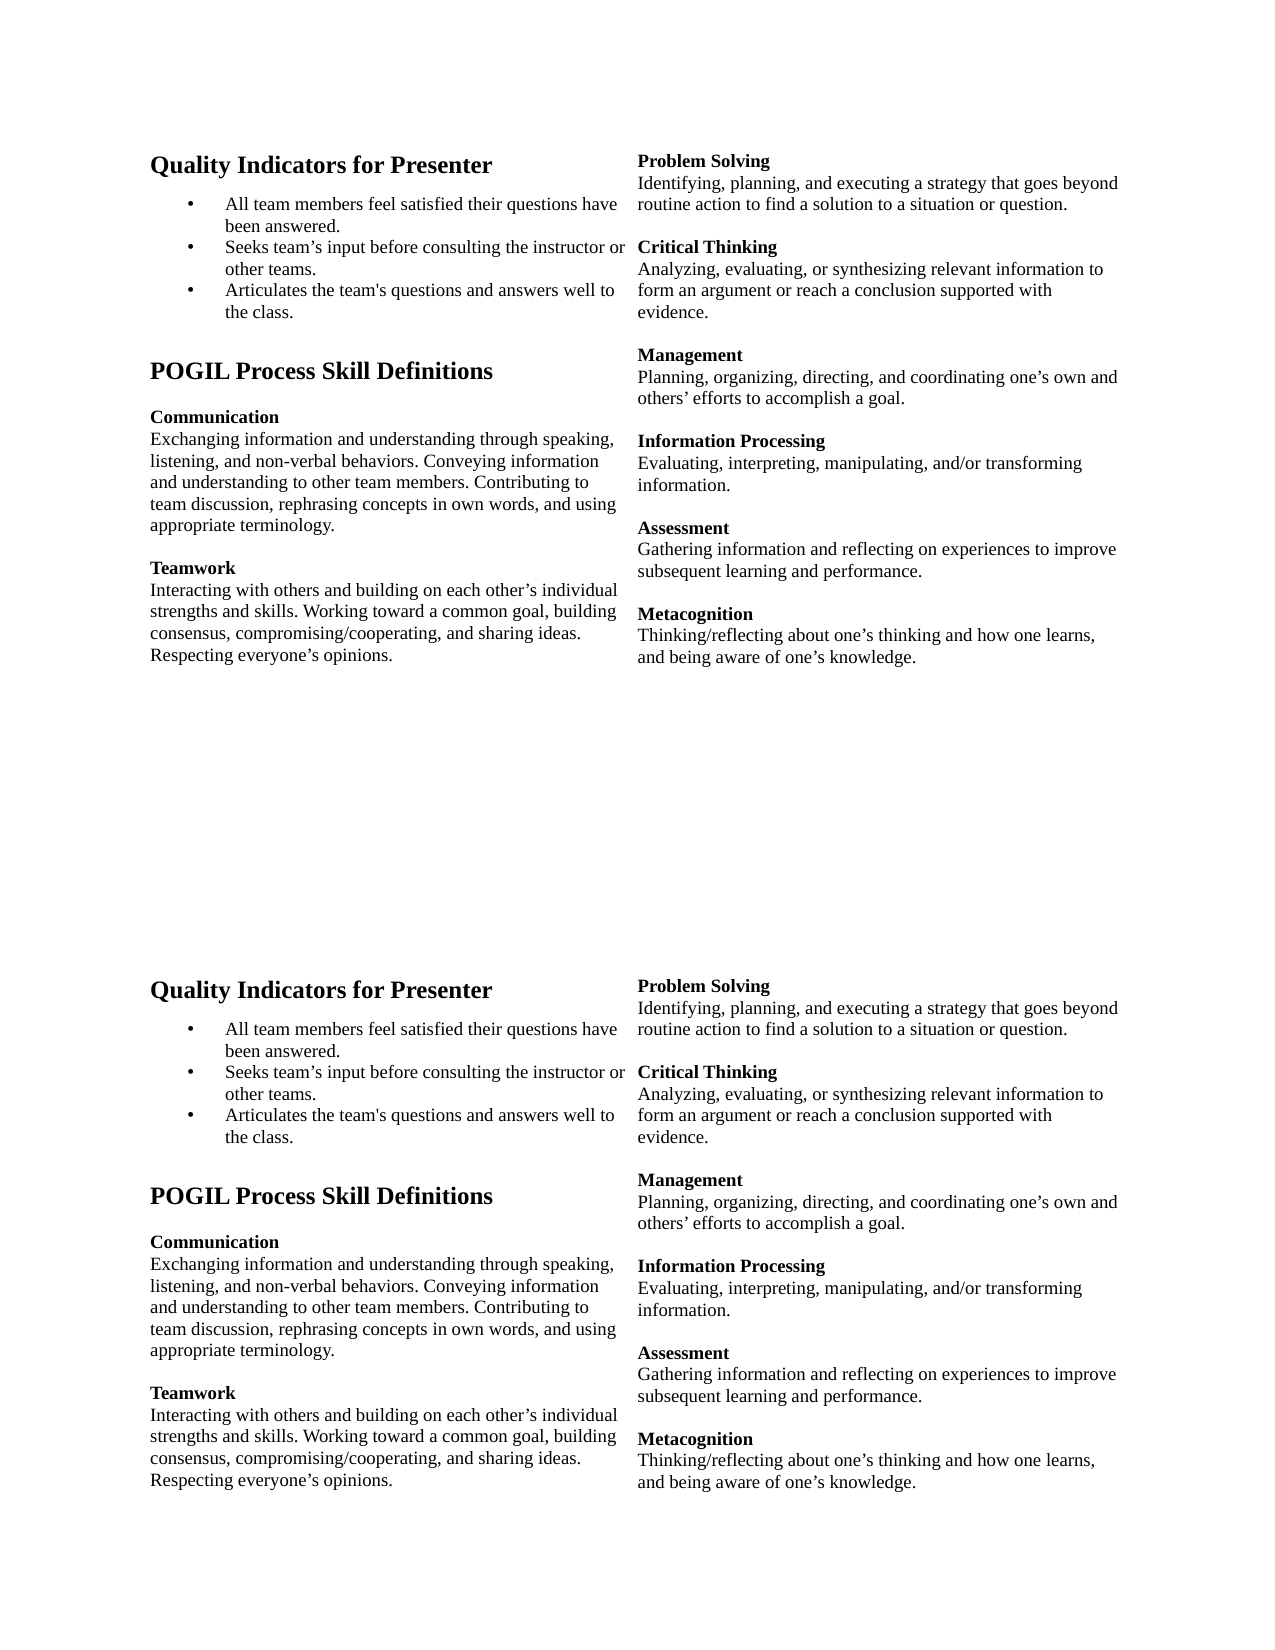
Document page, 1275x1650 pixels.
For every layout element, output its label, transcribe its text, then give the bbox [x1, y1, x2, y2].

table_cell Problem Solving Identifying, planning, and executing a strategy that goes beyond routine action to find a solution to a situation or question. Critical Thinking Analyzing, evaluating, or synthesizing relevant information to form an argument or reach a conclusion supported with evidence. Management Planning, organizing, directing, and coordinating one’s own and others’ efforts to accomplish a goal. Information Processing Evaluating, interpreting, manipulating, and/or transforming information. Assessment Gathering information and reflecting on experiences to improve subsequent learning and performance. Metacognition Thinking/reflecting about one’s thinking and how one learns, and being aware of one’s knowledge. [638, 975, 1125, 1500]
table_cell Quality Indicators for Presenter All team members feel satisfied their questions have been answered. Seeks team’s input before consulting the instructor or other teams. Articulates the team's questions and answers well to the class. POGIL Process Skill Definitions Communication Exchanging information and understanding through speaking, listening, and non-verbal behaviors. Conveying information and understanding to other team members. Contributing to team discussion, rephrasing concepts in own words, and using appropriate terminology. Teamwork Interacting with others and building on each other’s individual strengths and skills. Working toward a common goal, building consensus, compromising/cooperating, and sharing ideas. Respecting everyone’s opinions. [150, 975, 637, 1500]
table_header Problem Solving Identifying, planning, and executing a strategy that goes beyond routine action to find a solution to a situation or question. Critical Thinking Analyzing, evaluating, or synthesizing relevant information to form an argument or reach a conclusion supported with evidence. Management Planning, organizing, directing, and coordinating one’s own and others’ efforts to accomplish a goal. Information Processing Evaluating, interpreting, manipulating, and/or transforming information. Assessment Gathering information and reflecting on experiences to improve subsequent learning and performance. Metacognition Thinking/reflecting about one’s thinking and how one learns, and being aware of one’s knowledge. [638, 150, 1125, 675]
table_cell [150, 675, 1125, 975]
table_header Quality Indicators for Presenter All team members feel satisfied their questions have been answered. Seeks team’s input before consulting the instructor or other teams. Articulates the team's questions and answers well to the class. POGIL Process Skill Definitions Communication Exchanging information and understanding through speaking, listening, and non-verbal behaviors. Conveying information and understanding to other team members. Contributing to team discussion, rephrasing concepts in own words, and using appropriate terminology. Teamwork Interacting with others and building on each other’s individual strengths and skills. Working toward a common goal, building consensus, compromising/cooperating, and sharing ideas. Respecting everyone’s opinions. [150, 150, 637, 675]
